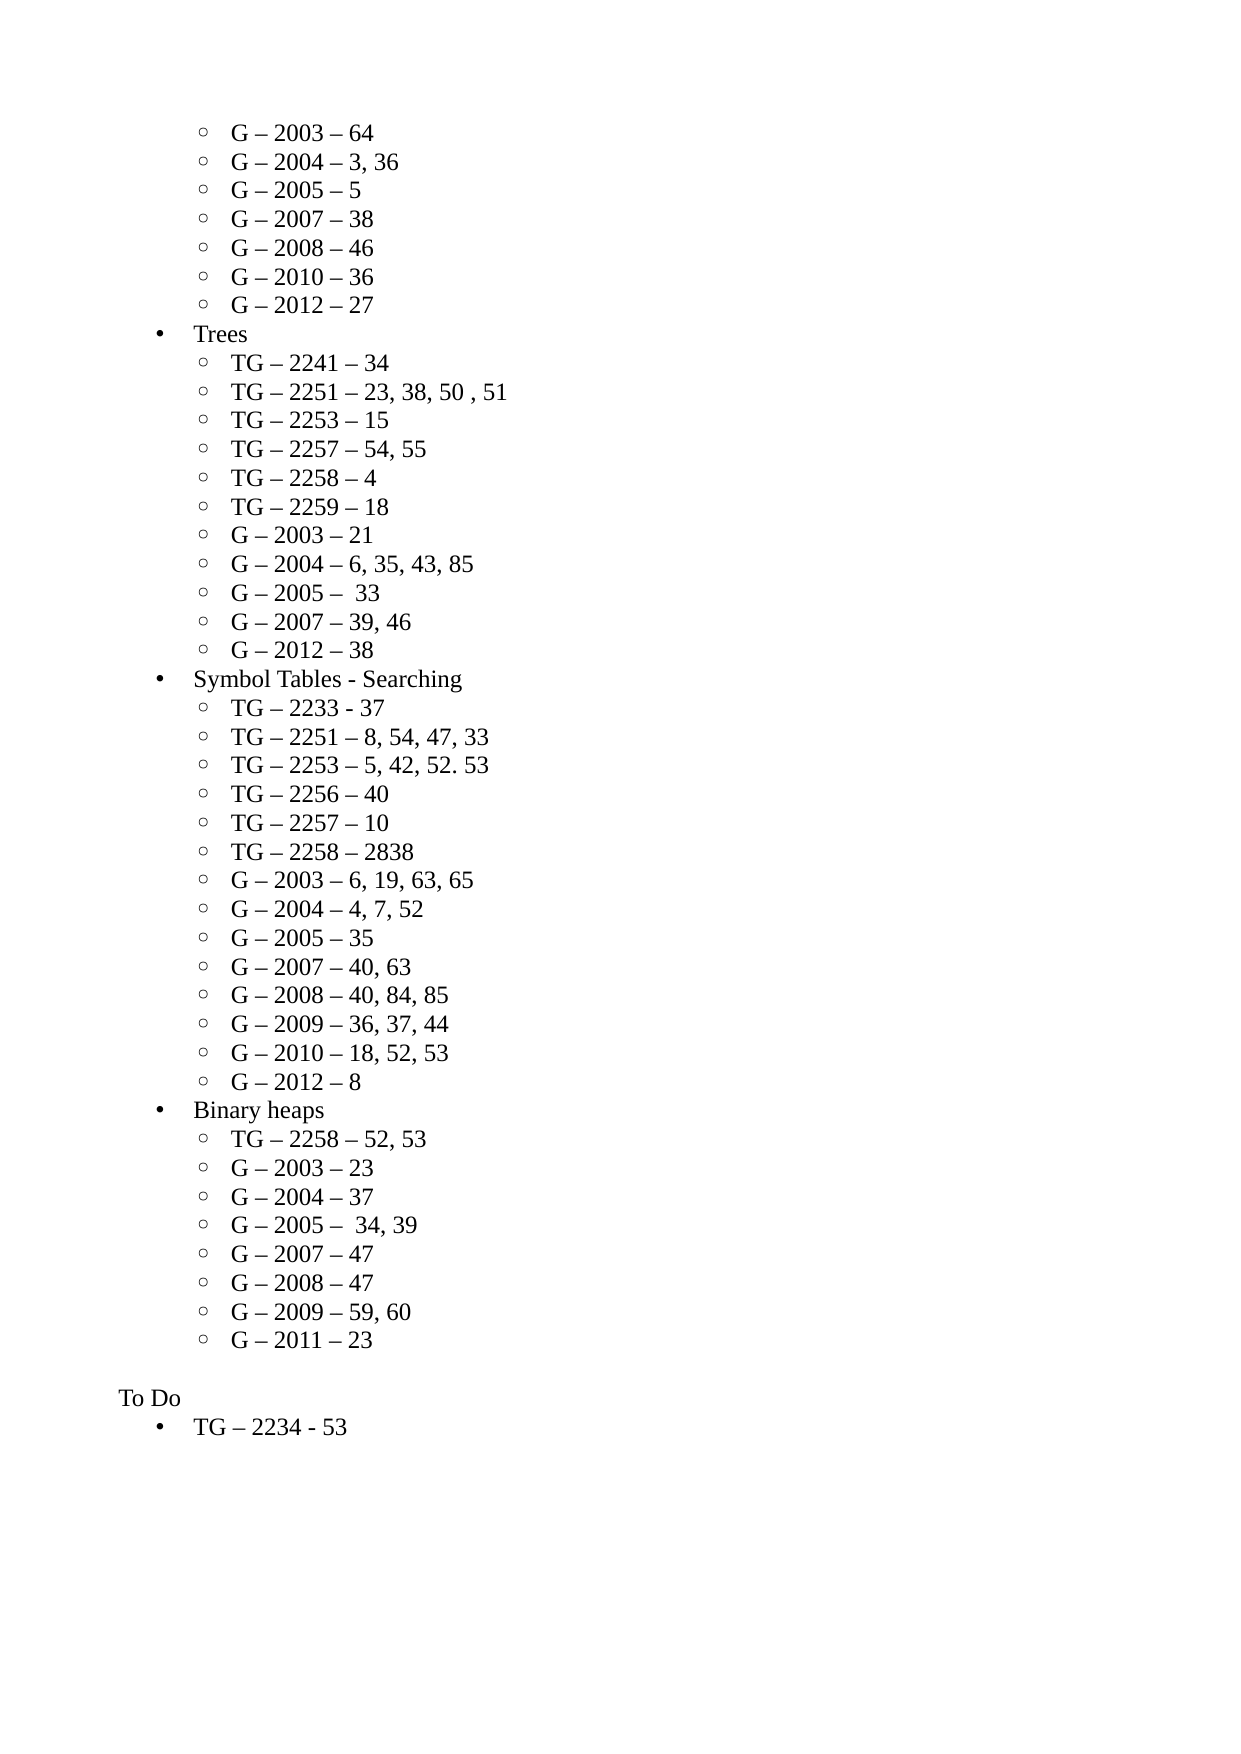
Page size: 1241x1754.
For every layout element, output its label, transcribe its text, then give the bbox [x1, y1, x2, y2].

list G – 2007 – 39, 46 [193, 607, 1122, 636]
list Trees [156, 319, 1122, 348]
list G – 2003 – 6, 19, 63, 65 [193, 866, 1122, 894]
list G – 2007 – 38 [193, 204, 1122, 233]
list G – 2005 – 34, 39 [193, 1211, 1122, 1239]
list TG – 2257 – 54, 55 [193, 434, 1122, 463]
list TG – 2251 – 8, 54, 47, 33 [193, 722, 1122, 751]
list G – 2004 – 6, 35, 43, 85 [193, 549, 1122, 578]
list G – 2004 – 3, 36 [193, 147, 1122, 176]
list Binary heaps [156, 1096, 1122, 1124]
list G – 2003 – 23 [193, 1153, 1122, 1182]
list G – 2005 – 33 [193, 578, 1122, 607]
list G – 2005 – 5 [193, 176, 1122, 204]
list TG – 2256 – 40 [193, 779, 1122, 808]
list G – 2004 – 37 [193, 1182, 1122, 1211]
list TG – 2253 – 5, 42, 52. 53 [193, 751, 1122, 779]
list TG – 2258 – 2838 [193, 837, 1122, 866]
list G – 2005 – 35 [193, 923, 1122, 952]
list G – 2008 – 47 [193, 1268, 1122, 1297]
list G – 2003 – 21 [193, 521, 1122, 549]
list TG – 2241 – 34 [193, 348, 1122, 377]
list G – 2012 – 8 [193, 1067, 1122, 1096]
list G – 2010 – 18, 52, 53 [193, 1038, 1122, 1067]
list TG – 2258 – 4 [193, 463, 1122, 492]
list TG – 2259 – 18 [193, 492, 1122, 521]
list TG – 2234 - 53 [156, 1412, 1122, 1441]
list G – 2012 – 38 [193, 636, 1122, 664]
list G – 2007 – 47 [193, 1239, 1122, 1268]
list G – 2011 – 23 [193, 1326, 1122, 1354]
list G – 2009 – 59, 60 [193, 1297, 1122, 1326]
list G – 2012 – 27 [193, 291, 1122, 319]
list TG – 2251 – 23, 38, 50 , 51 [193, 377, 1122, 406]
list Symbol Tables - Searching [156, 664, 1122, 693]
list TG – 2258 – 52, 53 [193, 1124, 1122, 1153]
list G – 2004 – 4, 7, 52 [193, 894, 1122, 923]
list G – 2008 – 46 [193, 233, 1122, 262]
list G – 2008 – 40, 84, 85 [193, 981, 1122, 1009]
list G – 2009 – 36, 37, 44 [193, 1009, 1122, 1038]
list TG – 2253 – 15 [193, 406, 1122, 434]
list TG – 2233 - 37 [193, 693, 1122, 722]
list TG – 2257 – 10 [193, 808, 1122, 837]
list G – 2007 – 40, 63 [193, 952, 1122, 981]
text To Do [118, 1383, 1122, 1412]
list G – 2010 – 36 [193, 262, 1122, 291]
list G – 2003 – 64 [193, 118, 1122, 147]
